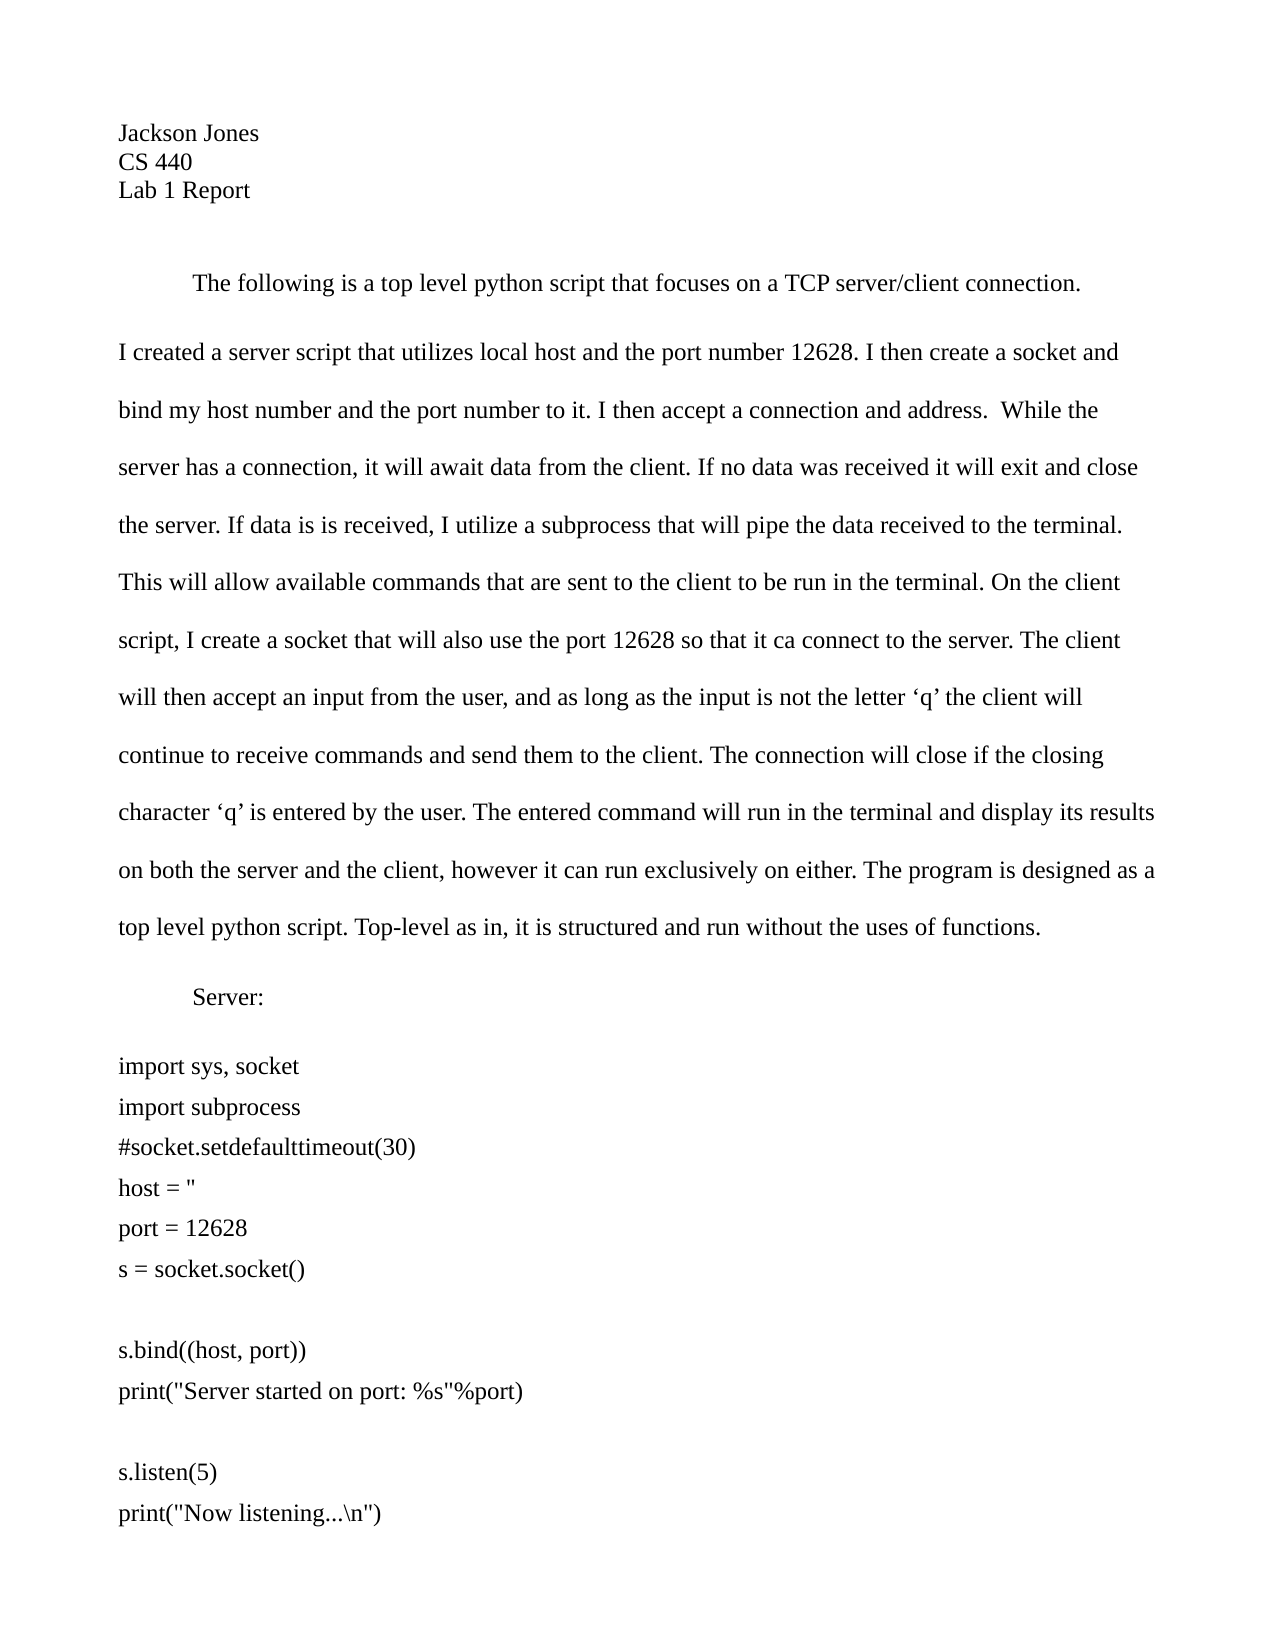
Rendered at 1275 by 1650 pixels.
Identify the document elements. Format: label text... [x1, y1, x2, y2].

text host = '' [118, 1173, 1157, 1202]
text CS 440 [118, 147, 1157, 176]
text print("Server started on port: %s"%port) [118, 1376, 1157, 1405]
text The following is a top level python script that focuses on a TCP server/client connection. [118, 268, 1157, 297]
text print("Now listening...\n") [118, 1498, 1157, 1527]
text s = socket.socket() [118, 1254, 1157, 1283]
text s.listen(5) [118, 1457, 1157, 1486]
text Server: [118, 982, 1157, 1010]
text port = 12628 [118, 1213, 1157, 1242]
text Lab 1 Report [118, 176, 1157, 204]
text s.bind((host, port)) [118, 1335, 1157, 1364]
text import subprocess [118, 1092, 1157, 1120]
text import sys, socket [118, 1051, 1157, 1080]
text I created a server script that utilizes local host and the port number 12628. I then create a socket and bind my host number and the port number to it. I then accept a connection and address. While the server has a connection, it will await data from the client. If no data was received it will exit and close the server. If data is is received, I utilize a subprocess that will pipe the data received to the terminal. This will allow available commands that are sent to the client to be run in the terminal. On the client script, I create a socket that will also use the port 12628 so that it ca connect to the server. The client will then accept an input from the user, and as long as the input is not the letter ‘q’ the client will continue to receive commands and send them to the client. The connection will close if the closing character ‘q’ is entered by the user. The entered command will run in the terminal and display its results on both the server and the client, however it can run exclusively on either. The program is designed as a top level python script. Top-level as in, it is structured and run without the uses of functions. [118, 337, 1157, 941]
text #socket.setdefaulttimeout(30) [118, 1132, 1157, 1161]
text Jackson Jones [118, 118, 1157, 147]
